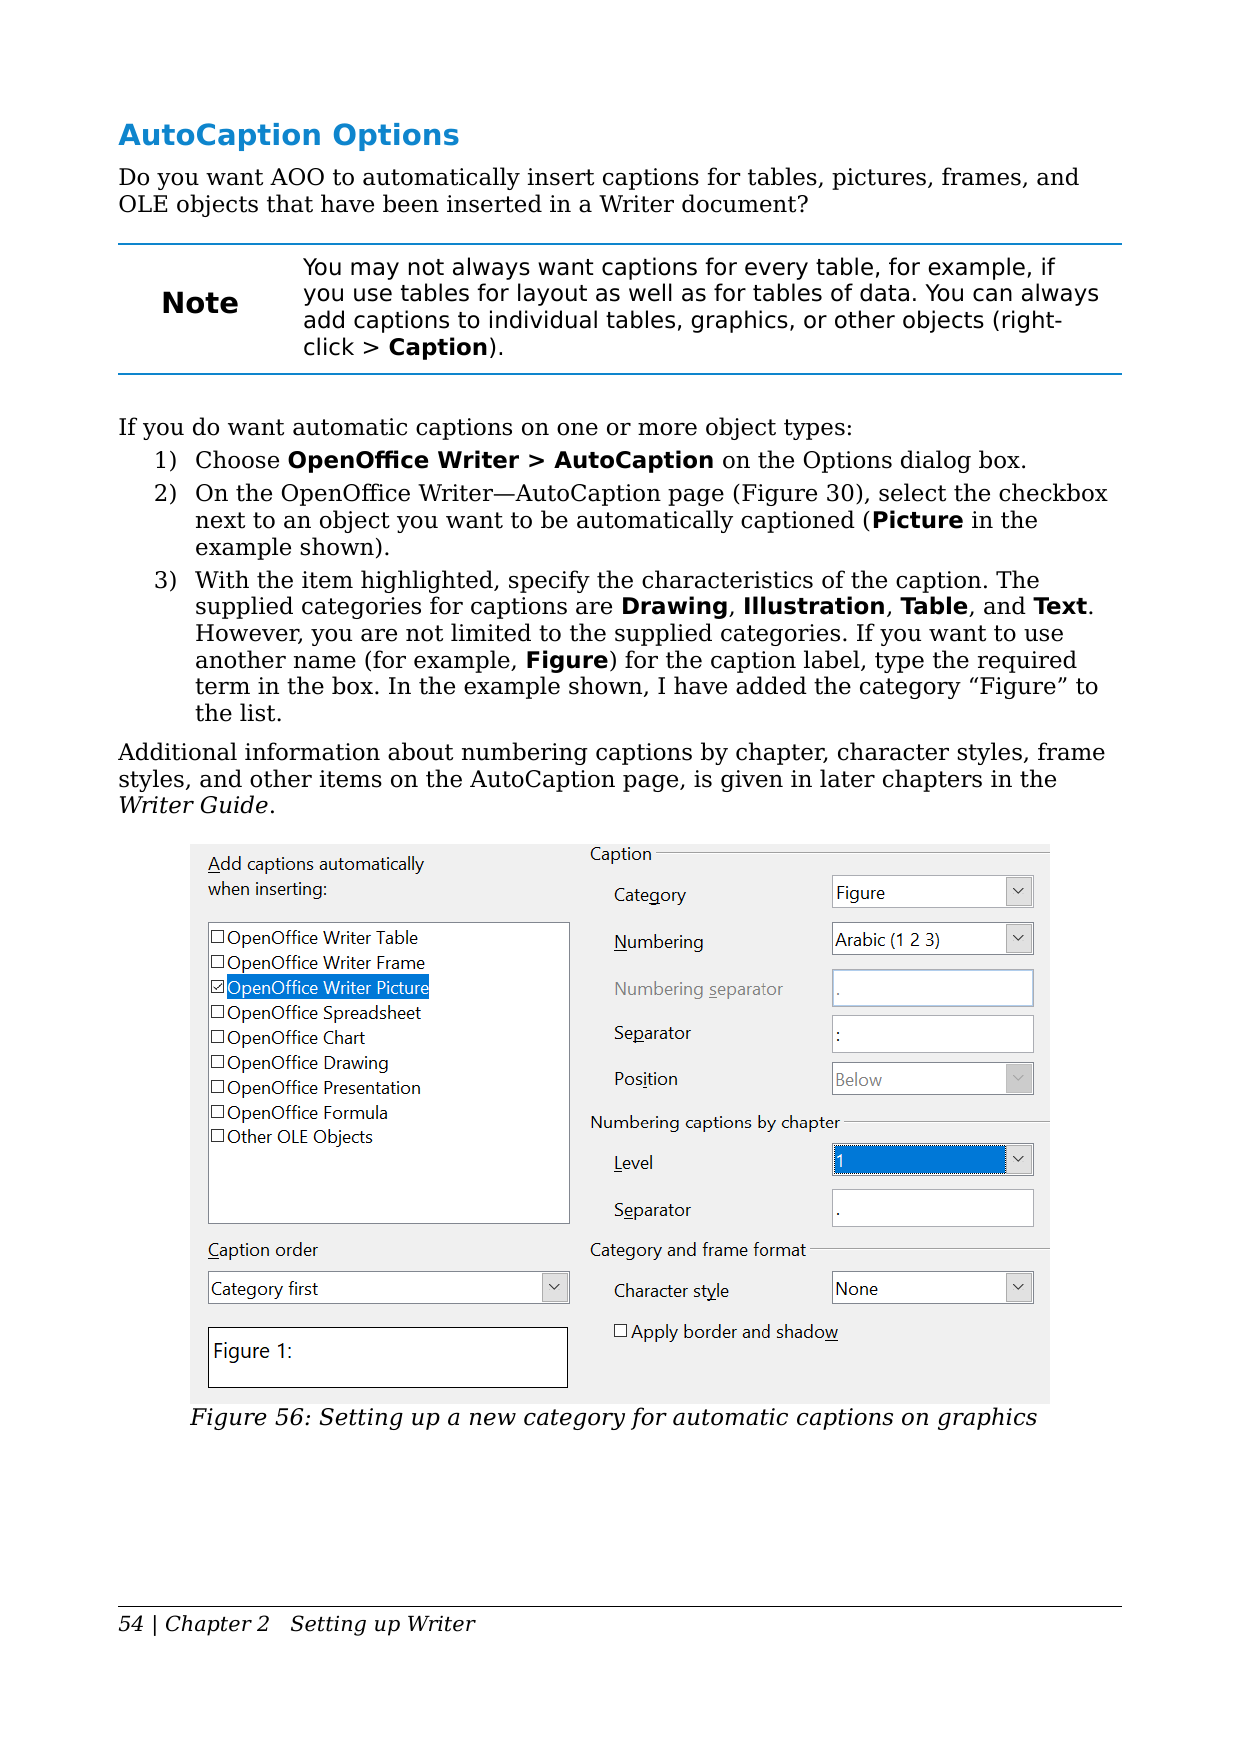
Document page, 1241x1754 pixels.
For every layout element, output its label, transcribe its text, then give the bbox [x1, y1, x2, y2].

subtitle AutoCaption Options [118, 118, 1122, 152]
text Additional information about numbering captions by chapter, character styles, frame styles, and other items on the AutoCaption page, is given in later chapters in the Writer Guide. [118, 739, 1122, 819]
list Choose OpenOffice Writer > AutoCaption on the Options dialog box. [177, 448, 1122, 474]
picture [190, 844, 1050, 1404]
list If you do want automatic captions on one or more object types: [118, 414, 1122, 441]
text Do you want AOO to automatically insert captions for tables, pictures, frames, and OLE objects that have been inserted in a Writer document? [118, 164, 1122, 218]
text Figure 56: Setting up a new category for automatic captions on graphics [190, 1404, 1050, 1431]
list With the item highlighted, specify the characteristics of the caption. The supplied categories for captions are Drawing, Illustration, Table, and Text. However, you are not limited to the supplied categories. If you want to use another name (for example, Figure) for the caption label, type the required term in the box. In the example shown, I have added the category “Figure” to the list. [177, 567, 1122, 727]
list On the OpenOffice Writer—AutoCaption page (Figure 30), select the checkbox next to an object you want to be automatically captioned (Picture in the example shown). [177, 481, 1122, 561]
table_header You may not always want captions for every table, for example, if you use tables for layout as well as for tables of data. You can always add captions to individual tables, graphics, or other objects (right-click > Caption). [281, 245, 1122, 373]
table_header Note [118, 245, 281, 373]
